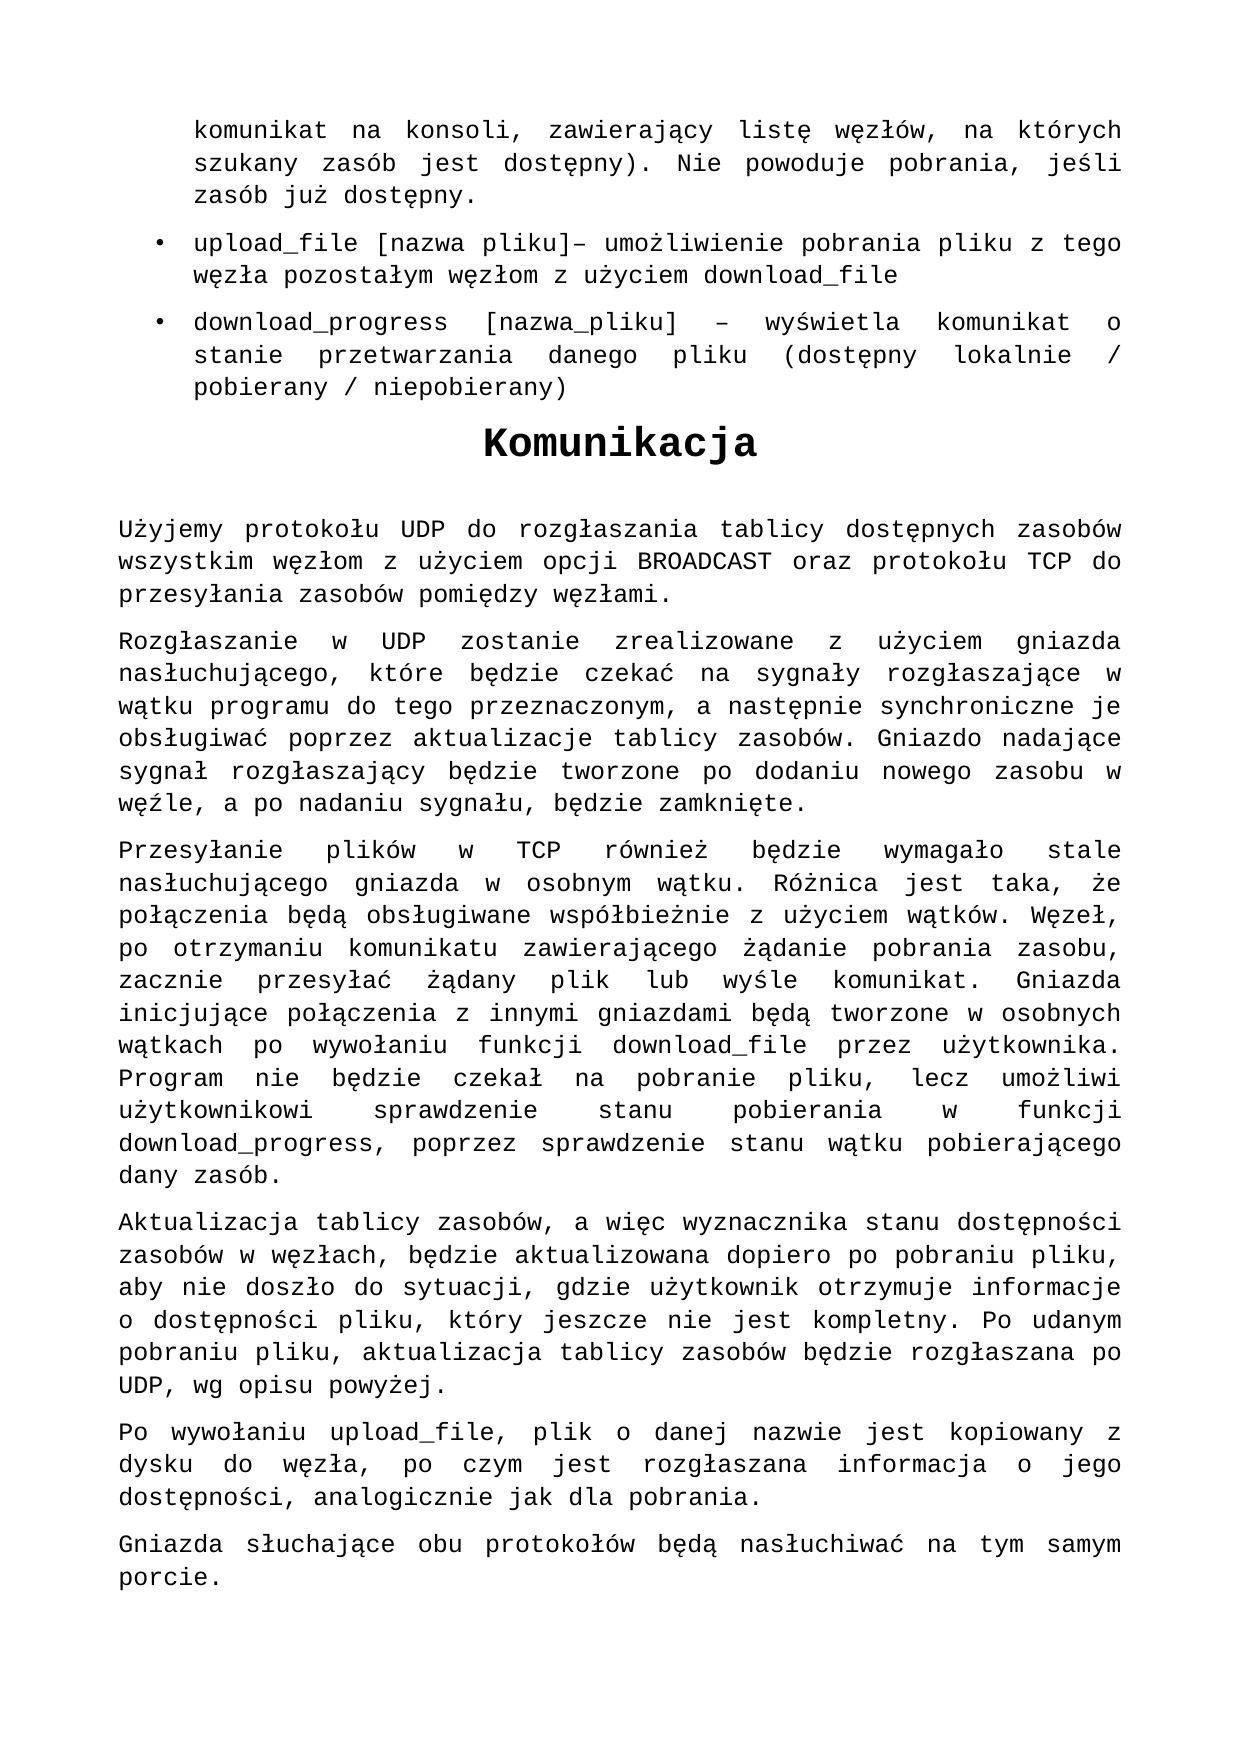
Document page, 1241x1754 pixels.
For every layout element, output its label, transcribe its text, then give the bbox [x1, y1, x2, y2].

list komunikat na konsoli, zawierający listę węzłów, na których szukany zasób jest dostępny). Nie powoduje pobrania, jeśli zasób już dostępny. [156, 118, 1122, 211]
text Komunikacja [118, 422, 1122, 469]
text Aktualizacja tablicy zasobów, a więc wyznacznika stanu dostępności zasobów w węzłach, będzie aktualizowana dopiero po pobraniu pliku, aby nie doszło do sytuacji, gdzie użytkownik otrzymuje informacje o dostępności pliku, który jeszcze nie jest kompletny. Po udanym pobraniu pliku, aktualizacja tablicy zasobów będzie rozgłaszana po UDP, wg opisu powyżej. [118, 1210, 1122, 1401]
text Rozgłaszanie w UDP zostanie zrealizowane z użyciem gniazda nasłuchującego, które będzie czekać na sygnały rozgłaszające w wątku programu do tego przeznaczonym, a następnie synchroniczne je obsługiwać poprzez aktualizacje tablicy zasobów. Gniazdo nadające sygnał rozgłaszający będzie tworzone po dodaniu nowego zasobu w węźle, a po nadaniu sygnału, będzie zamknięte. [118, 628, 1122, 819]
text Gniazda słuchające obu protokołów będą nasłuchiwać na tym samym porcie. [118, 1532, 1122, 1592]
text Przesyłanie plików w TCP również będzie wymagało stale nasłuchującego gniazda w osobnym wątku. Różnica jest taka, że połączenia będą obsługiwane współbieżnie z użyciem wątków. Węzeł, po otrzymaniu komunikatu zawierającego żądanie pobrania zasobu, zacznie przesyłać żądany plik lub wyśle komunikat. Gniazda inicjujące połączenia z innymi gniazdami będą tworzone w osobnych wątkach po wywołaniu funkcji download_file przez użytkownika. Program nie będzie czekał na pobranie pliku, lecz umożliwi użytkownikowi sprawdzenie stanu pobierania w funkcji download_progress, poprzez sprawdzenie stanu wątku pobierającego dany zasób. [118, 838, 1122, 1191]
list download_progress [nazwa_pliku] – wyświetla komunikat o stanie przetwarzania danego pliku (dostępny lokalnie / pobierany / niepobierany) [156, 310, 1122, 403]
text Po wywołaniu upload_file, plik o danej nazwie jest kopiowany z dysku do węzła, po czym jest rozgłaszana informacja o jego dostępności, analogicznie jak dla pobrania. [118, 1419, 1122, 1513]
text Użyjemy protokołu UDP do rozgłaszania tablicy dostępnych zasobów wszystkim węzłom z użyciem opcji BROADCAST oraz protokołu TCP do przesyłania zasobów pomiędzy węzłami. [118, 516, 1122, 609]
list upload_file [nazwa pliku]– umożliwienie pobrania pliku z tego węzła pozostałym węzłom z użyciem download_file [156, 230, 1122, 291]
